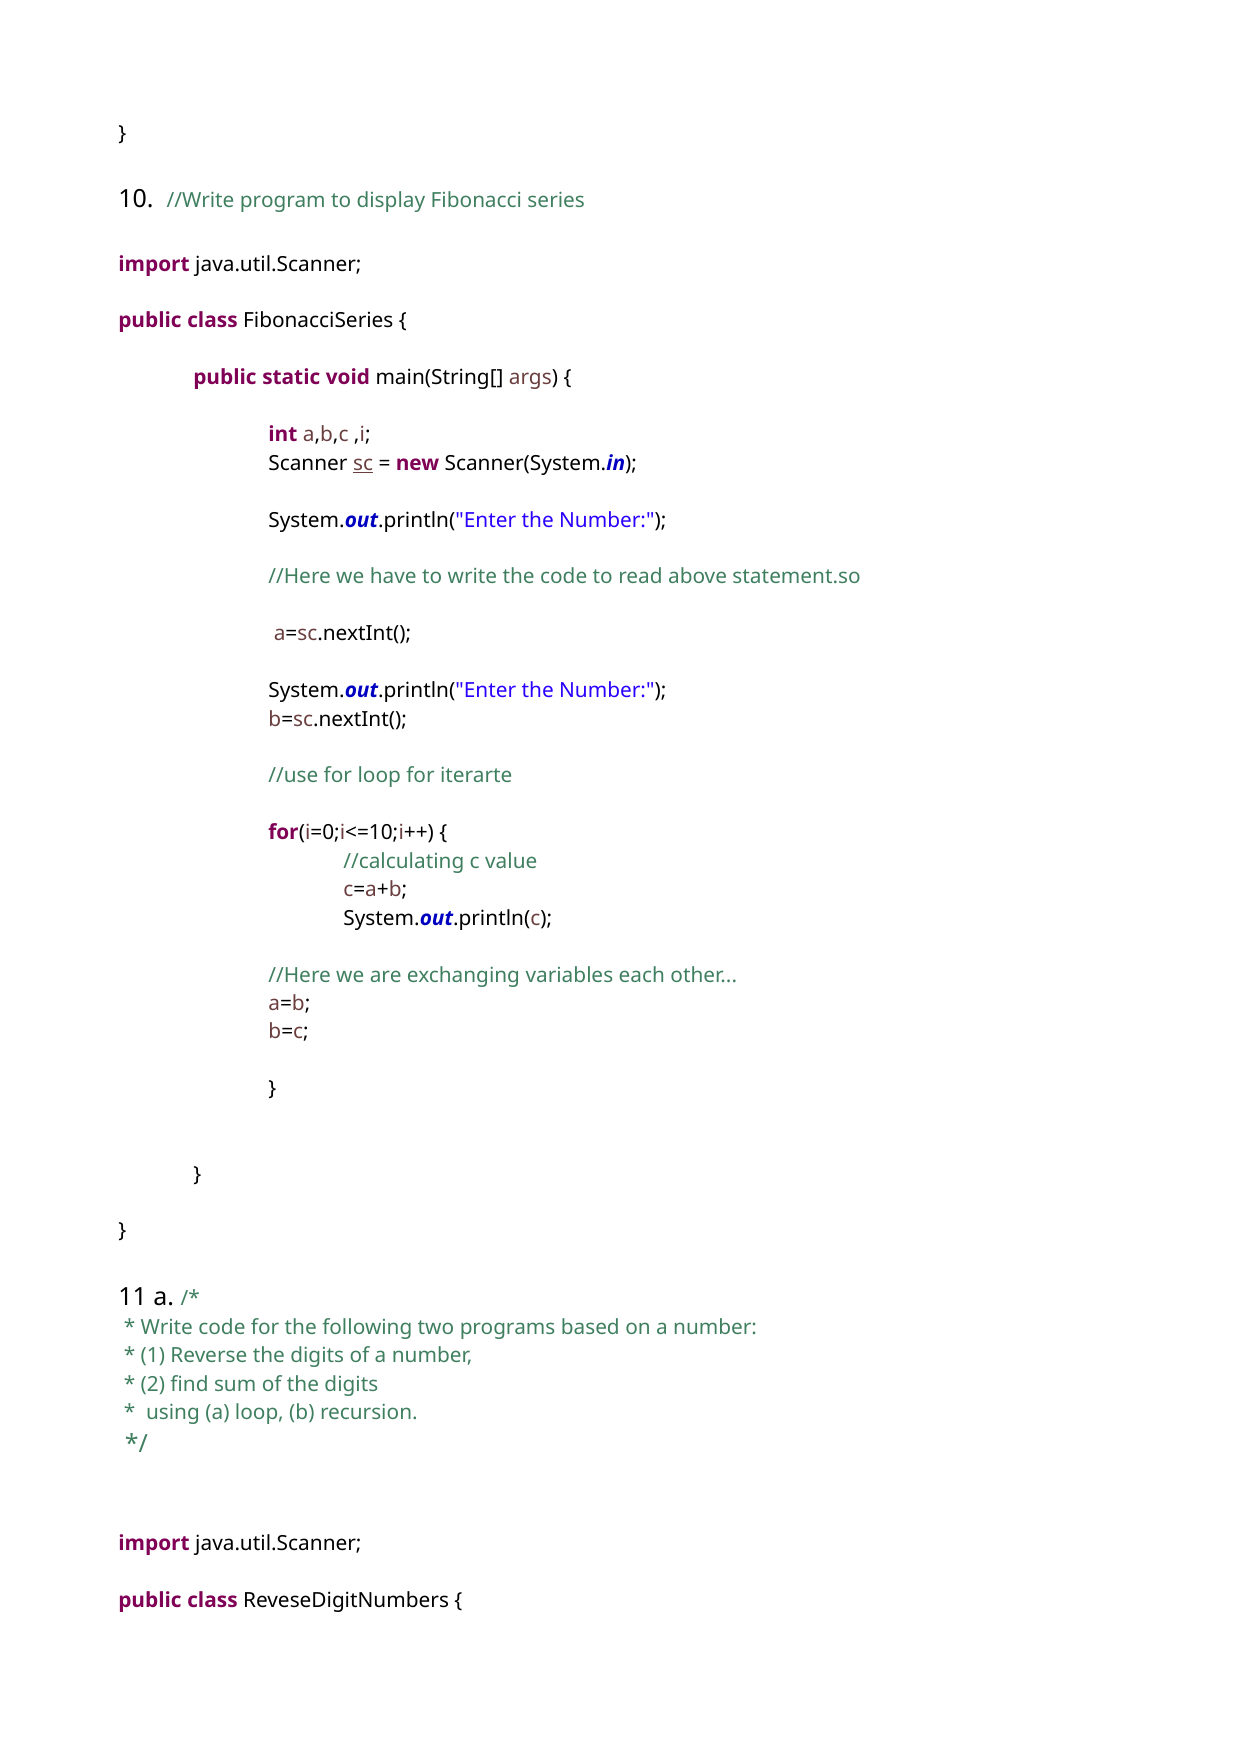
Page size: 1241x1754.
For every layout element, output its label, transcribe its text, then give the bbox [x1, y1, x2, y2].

text * (1) Reverse the digits of a number, [118, 1341, 1122, 1369]
text */ [118, 1426, 1122, 1460]
text 10. //Write program to display Fibonacci series [118, 181, 1122, 215]
text } [118, 1073, 1122, 1102]
text //Here we are exchanging variables each other... [118, 960, 1122, 988]
text a=b; [118, 988, 1122, 1017]
text System.out.println(c); [118, 903, 1122, 931]
text import java.util.Scanner; [118, 1528, 1122, 1557]
text int a,b,c ,i; [118, 419, 1122, 448]
text System.out.println("Enter the Number:"); [118, 505, 1122, 533]
text //use for loop for iterarte [118, 761, 1122, 789]
text * Write code for the following two programs based on a number: [118, 1312, 1122, 1341]
text } [118, 1216, 1122, 1244]
text b=sc.nextInt(); [118, 704, 1122, 732]
text import java.util.Scanner; [118, 249, 1122, 277]
text //calculating c value [118, 846, 1122, 874]
text } [118, 1159, 1122, 1187]
text System.out.println("Enter the Number:"); [118, 675, 1122, 704]
text a=sc.nextInt(); [118, 618, 1122, 647]
text } [118, 118, 1122, 147]
text * (2) find sum of the digits [118, 1369, 1122, 1397]
text c=a+b; [118, 874, 1122, 903]
text * using (a) loop, (b) recursion. [118, 1397, 1122, 1426]
text b=c; [118, 1017, 1122, 1045]
text 11 a. /* [118, 1278, 1122, 1312]
text Scanner sc = new Scanner(System.in); [118, 448, 1122, 476]
text for(i=0;i<=10;i++) { [118, 817, 1122, 846]
text public class ReveseDigitNumbers { [118, 1585, 1122, 1613]
text public static void main(String[] args) { [118, 362, 1122, 391]
text public class FibonacciSeries { [118, 306, 1122, 334]
text //Here we have to write the code to read above statement.so [118, 562, 1122, 590]
